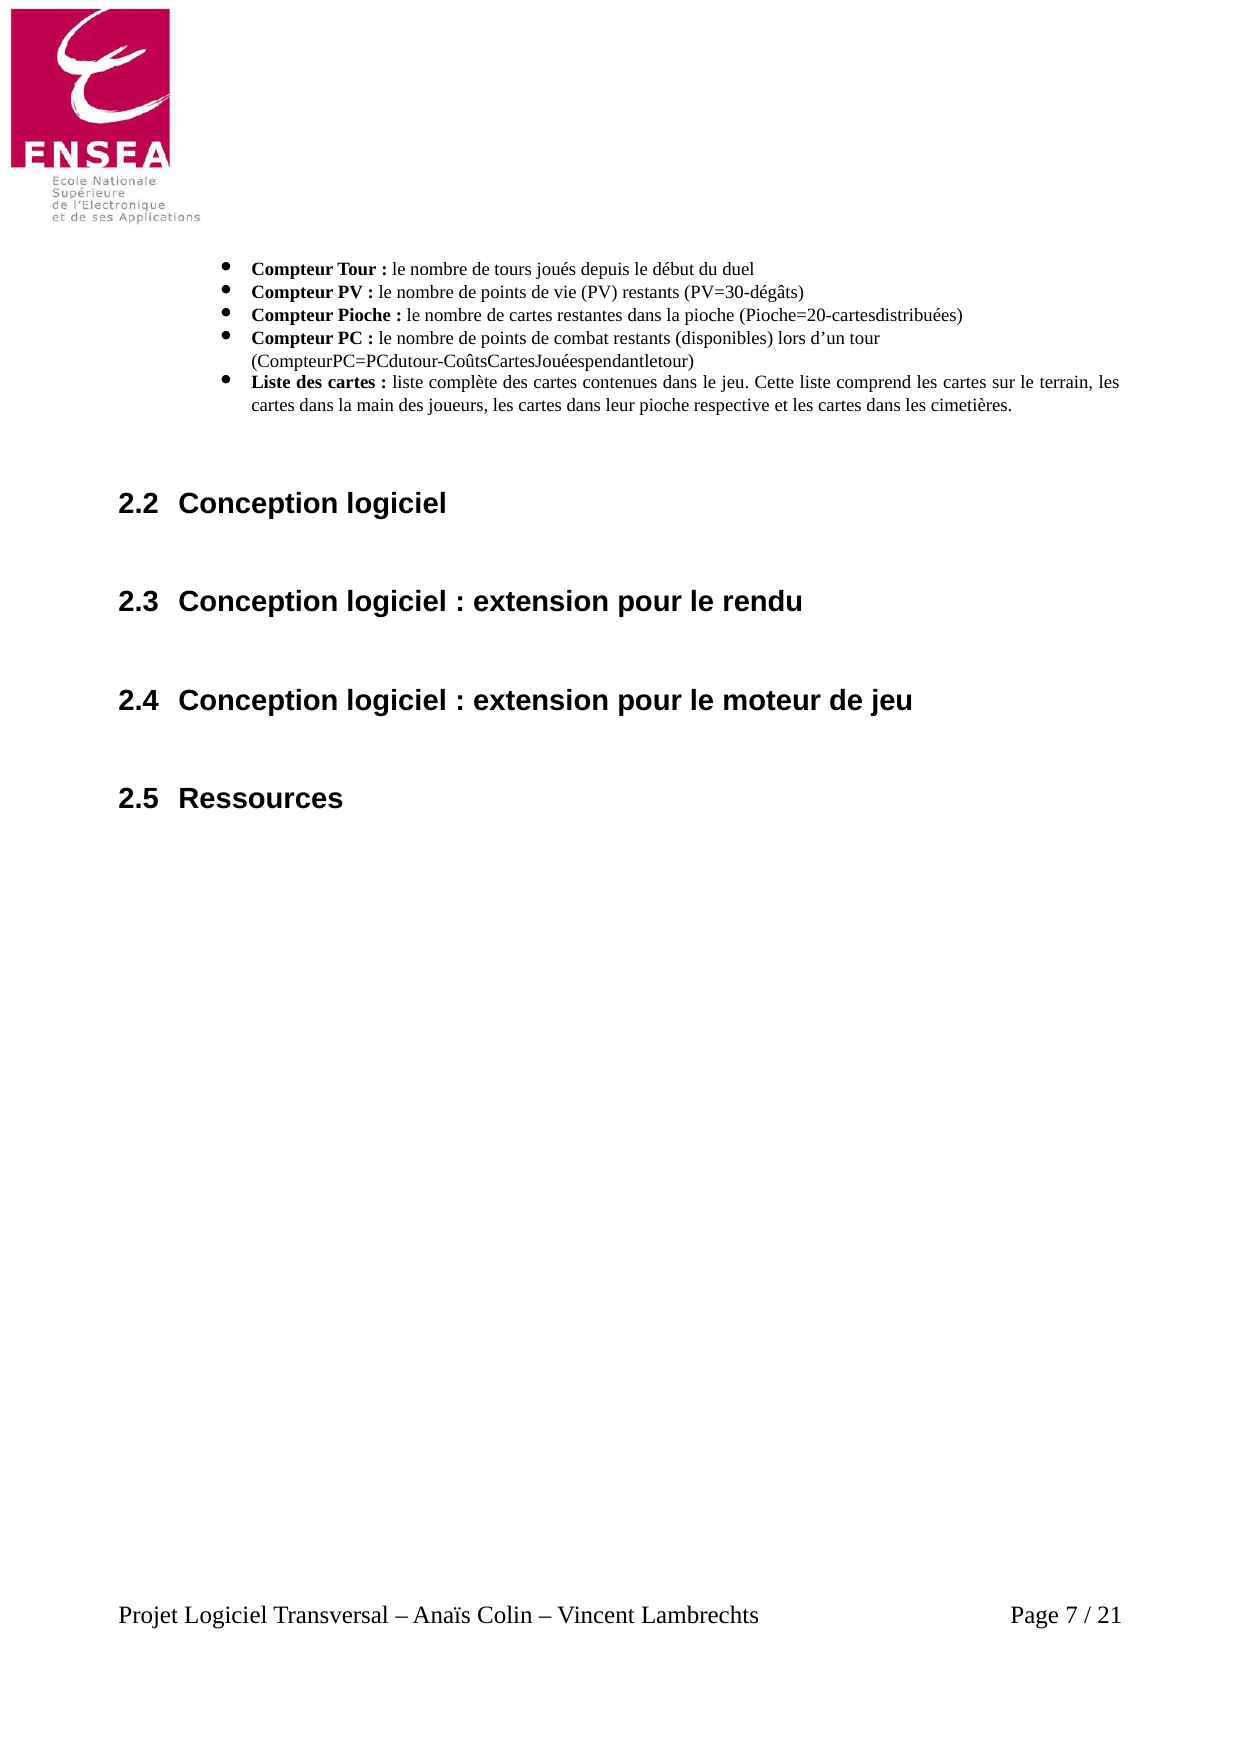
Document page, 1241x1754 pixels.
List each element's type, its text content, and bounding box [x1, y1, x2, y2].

subtitle Conception logiciel : extension pour le moteur de jeu [118, 683, 1122, 716]
list Compteur Pioche : le nombre de cartes restantes dans la pioche (Pioche=20-cartesdistribuées) [222, 304, 1122, 327]
list Compteur PV : le nombre de points de vie (PV) restants (PV=30-dégâts) [222, 281, 1122, 304]
list Compteur Tour : le nombre de tours joués depuis le début du duel [222, 258, 1122, 281]
subtitle Ressources [118, 781, 1122, 815]
subtitle Conception logiciel [118, 486, 1122, 519]
list Liste des cartes : liste complète des cartes contenues dans le jeu. Cette liste comprend les cartes sur le terrain, les cartes dans la main des joueurs, les cartes dans leur pioche respective et les cartes dans les cimetières. [222, 371, 1122, 416]
list Compteur PC : le nombre de points de combat restants (disponibles) lors d’un tour [222, 327, 1122, 349]
text (CompteurPC=PCdutour-CoûtsCartesJouéespendantletour) [251, 349, 1122, 371]
subtitle Conception logiciel : extension pour le rendu [118, 584, 1122, 618]
